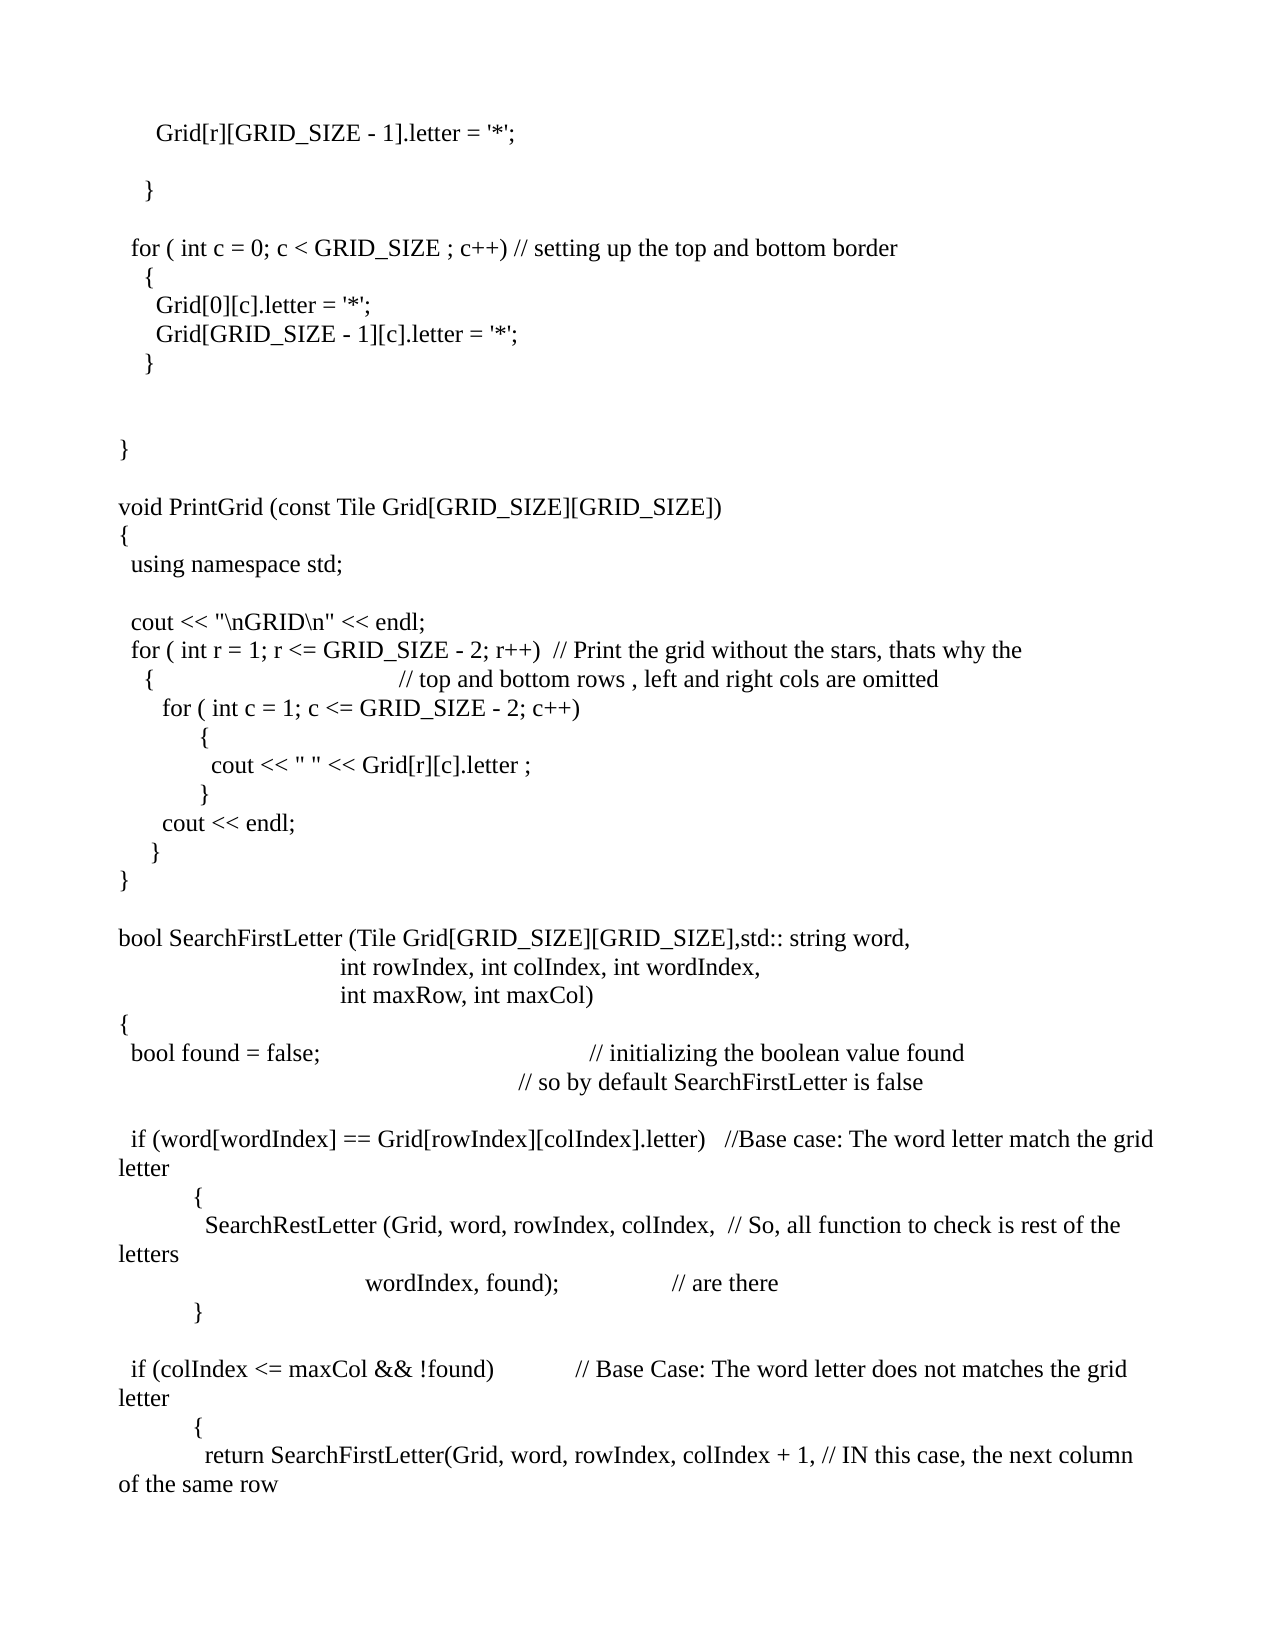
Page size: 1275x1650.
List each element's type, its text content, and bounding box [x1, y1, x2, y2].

text bool found = false; // initializing the boolean value found [118, 1038, 1157, 1067]
text { [118, 521, 1157, 549]
text for ( int r = 1; r <= GRID_SIZE - 2; r++) // Print the grid without the stars, thats why the [118, 636, 1157, 664]
text cout << endl; [118, 808, 1157, 837]
text using namespace std; [118, 549, 1157, 578]
text cout << "\nGRID\n" << endl; [118, 607, 1157, 636]
text for ( int c = 0; c < GRID_SIZE ; c++) // setting up the top and bottom border [118, 233, 1157, 262]
text { // top and bottom rows , left and right cols are omitted [118, 664, 1157, 693]
text } [118, 779, 1157, 808]
text int maxRow, int maxCol) [118, 981, 1157, 1009]
text } [118, 434, 1157, 463]
text int rowIndex, int colIndex, int wordIndex, [118, 952, 1157, 981]
text Grid[r][GRID_SIZE - 1].letter = '*'; [118, 118, 1157, 147]
text SearchRestLetter (Grid, word, rowIndex, colIndex, // So, all function to check is rest of the letters [118, 1211, 1157, 1268]
text } [118, 176, 1157, 204]
text } [118, 348, 1157, 377]
text Grid[GRID_SIZE - 1][c].letter = '*'; [118, 319, 1157, 348]
text return SearchFirstLetter(Grid, word, rowIndex, colIndex + 1, // IN this case, the next column of the same row [118, 1441, 1157, 1498]
text { [118, 1412, 1157, 1441]
text { [118, 722, 1157, 751]
text { [118, 262, 1157, 291]
text bool SearchFirstLetter (Tile Grid[GRID_SIZE][GRID_SIZE],std:: string word, [118, 923, 1157, 952]
text if (word[wordIndex] == Grid[rowIndex][colIndex].letter) //Base case: The word letter match the grid letter [118, 1124, 1157, 1182]
text } [118, 866, 1157, 894]
text if (colIndex <= maxCol && !found) // Base Case: The word letter does not matches the grid letter [118, 1354, 1157, 1412]
text wordIndex, found); // are there [118, 1268, 1157, 1297]
text cout << " " << Grid[r][c].letter ; [118, 751, 1157, 779]
text } [118, 1297, 1157, 1326]
text // so by default SearchFirstLetter is false [118, 1067, 1157, 1096]
text void PrintGrid (const Tile Grid[GRID_SIZE][GRID_SIZE]) [118, 492, 1157, 521]
text } [118, 837, 1157, 866]
text { [118, 1009, 1157, 1038]
text Grid[0][c].letter = '*'; [118, 291, 1157, 319]
text { [118, 1182, 1157, 1211]
text for ( int c = 1; c <= GRID_SIZE - 2; c++) [118, 693, 1157, 722]
